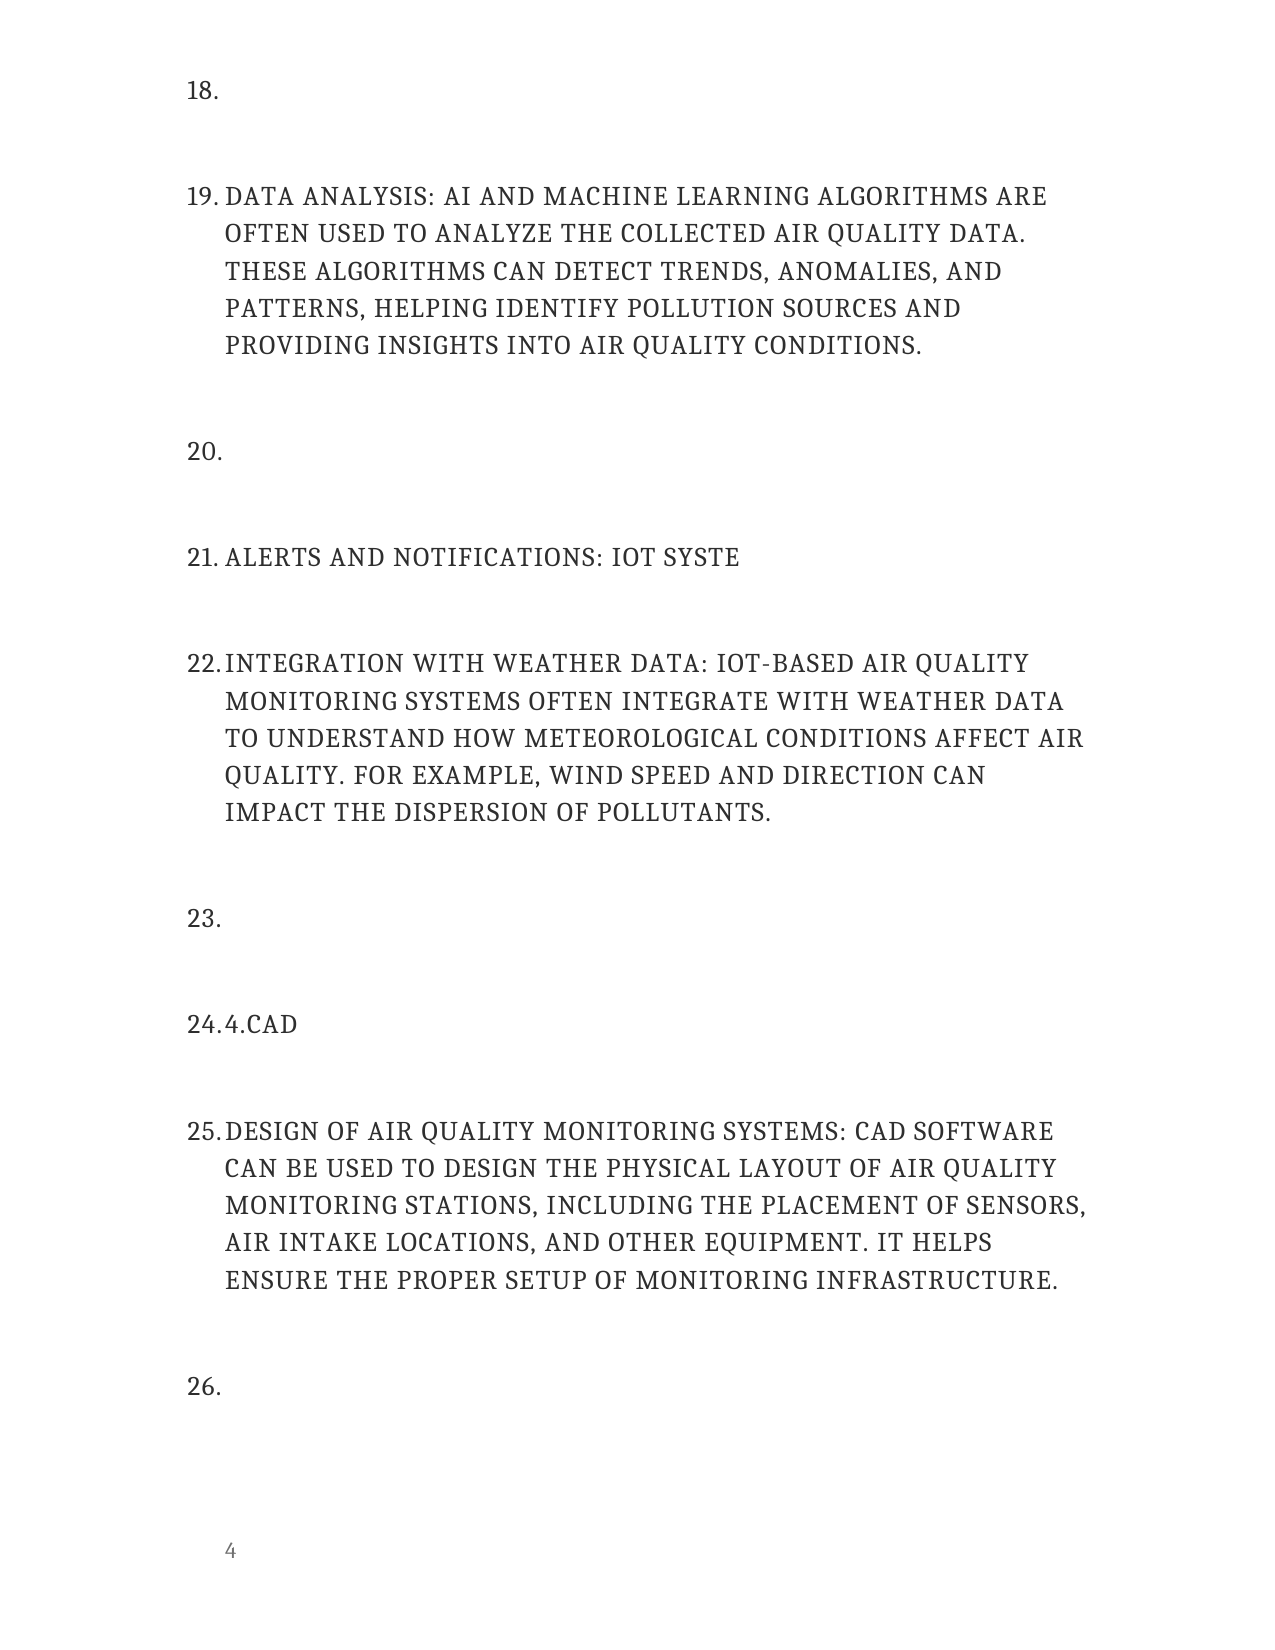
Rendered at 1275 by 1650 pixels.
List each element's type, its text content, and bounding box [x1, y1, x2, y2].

subtitle Data Analysis: AI and machine learning algorithms are often used to analyze the collected air quality data. These algorithms can detect trends, anomalies, and patterns, helping identify pollution sources and providing insights into air quality conditions. [187, 181, 1087, 361]
subtitle 4.CAD [187, 1009, 1087, 1041]
subtitle Design of Air Quality Monitoring Systems: CAD software can be used to design the physical layout of air quality monitoring stations, including the placement of sensors, air intake locations, and other equipment. It helps ensure the proper setup of monitoring infrastructure. [187, 1116, 1087, 1296]
subtitle Integration with Weather Data: IoT-based air quality monitoring systems often integrate with weather data to understand how meteorological conditions affect air quality. For example, wind speed and direction can impact the dispersion of pollutants. [187, 648, 1087, 829]
subtitle Alerts and Notifications: IoT syste [187, 542, 1087, 573]
